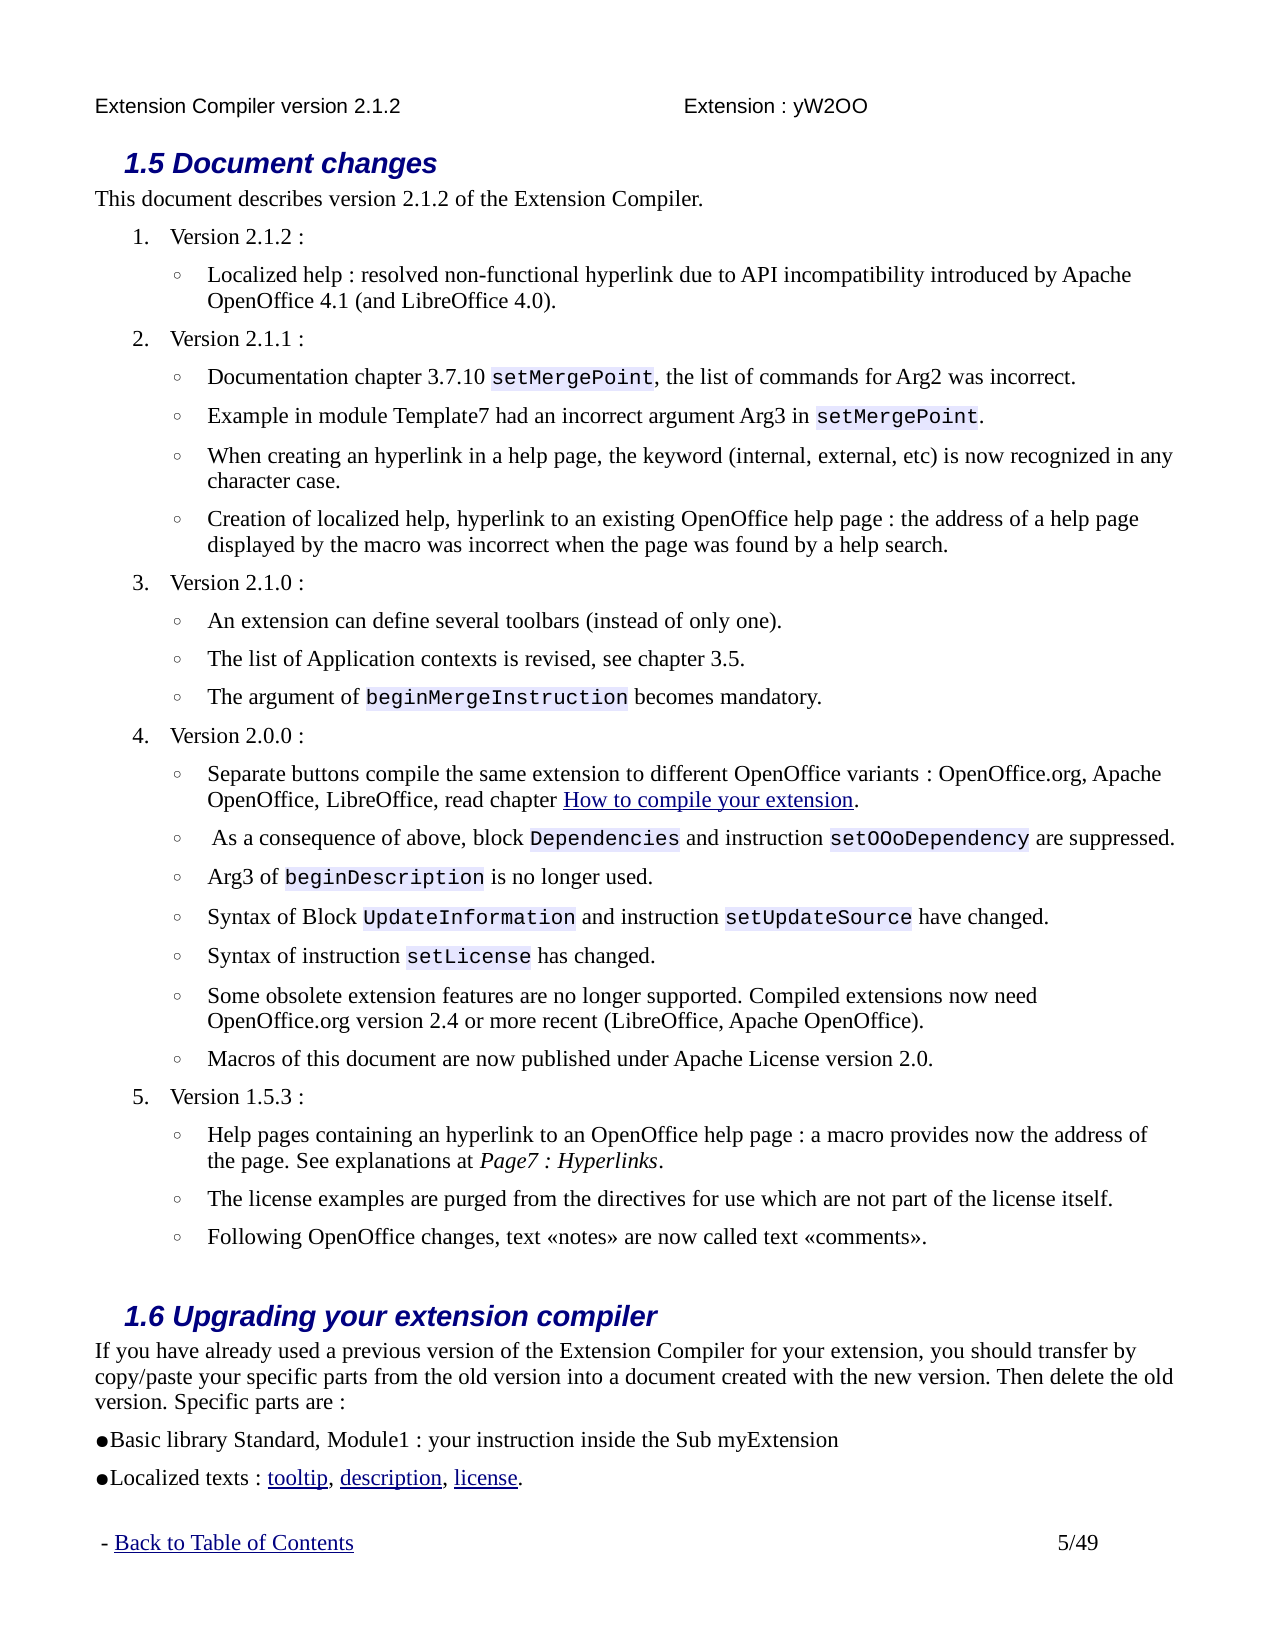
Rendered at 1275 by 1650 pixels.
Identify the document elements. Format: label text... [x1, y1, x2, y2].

list Macros of this document are now published under Apache License version 2.0. [169, 1046, 1181, 1072]
list The list of Application contexts is revised, see chapter 3.5. [169, 646, 1181, 671]
list The license examples are purged from the directives for use which are not part of the license itself. [169, 1186, 1181, 1211]
text This document describes version 2.1.2 of the Extension Compiler. [94, 186, 1181, 211]
list Example in module Template7 had an incorrect argument Arg3 in setMergePoint. [169, 403, 1181, 430]
list When creating an hyperlink in a help page, the keyword (internal, external, etc) is now recognized in any character case. [169, 442, 1181, 493]
list Basic library Standard, Module1 : your instruction inside the Sub myExtension [94, 1427, 1181, 1453]
list Arg3 of beginDescription is no longer used. [169, 864, 1181, 891]
subtitle Upgrading your extension compiler [124, 1300, 1181, 1332]
list Localized texts : tooltip, description, license. [94, 1465, 1181, 1491]
list Version 2.1.2 : [132, 224, 1181, 249]
list Version 2.1.0 : [132, 569, 1181, 595]
list The argument of beginMergeInstruction becomes mandatory. [169, 684, 1181, 711]
list Version 2.0.0 : [132, 723, 1181, 749]
text If you have already used a previous version of the Extension Compiler for your extension, you should transfer by copy/paste your specific parts from the old version into a document created with the new version. Then delete the old version. Specific parts are : [94, 1338, 1181, 1415]
list Syntax of instruction setLicense has changed. [169, 943, 1181, 970]
list Creation of localized help, hyperlink to an existing OpenOffice help page : the address of a help page displayed by the macro was incorrect when the page was found by a help search. [169, 506, 1181, 557]
subtitle Document changes [124, 147, 1181, 180]
list Localized help : resolved non-functional hyperlink due to API incompatibility introduced by Apache OpenOffice 4.1 (and LibreOffice 4.0). [169, 262, 1181, 313]
list An extension can define several toolbars (instead of only one). [169, 608, 1181, 633]
list Documentation chapter 3.7.10 setMergePoint, the list of commands for Arg2 was incorrect. [169, 363, 1181, 391]
list Separate buttons compile the same extension to different OpenOffice variants : OpenOffice.org, Apache OpenOffice, LibreOffice, read chapter How to compile your extension. [169, 761, 1181, 812]
list As a consequence of above, block Dependencies and instruction setOOoDependency are suppressed. [169, 825, 1181, 852]
list Version 2.1.1 : [132, 326, 1181, 351]
list Some obsolete extension features are no longer supported. Compiled extensions now need OpenOffice.org version 2.4 or more recent (LibreOffice, Apache OpenOffice). [169, 983, 1181, 1034]
list Help pages containing an hyperlink to an OpenOffice help page : a macro provides now the address of the page. See explanations at Page7 : Hyperlinks. [169, 1122, 1181, 1173]
list Syntax of Block UpdateInformation and instruction setUpdateSource have changed. [169, 904, 1181, 931]
list Version 1.5.3 : [132, 1084, 1181, 1110]
list Following OpenOffice changes, text «notes» are now called text «comments». [169, 1224, 1181, 1249]
